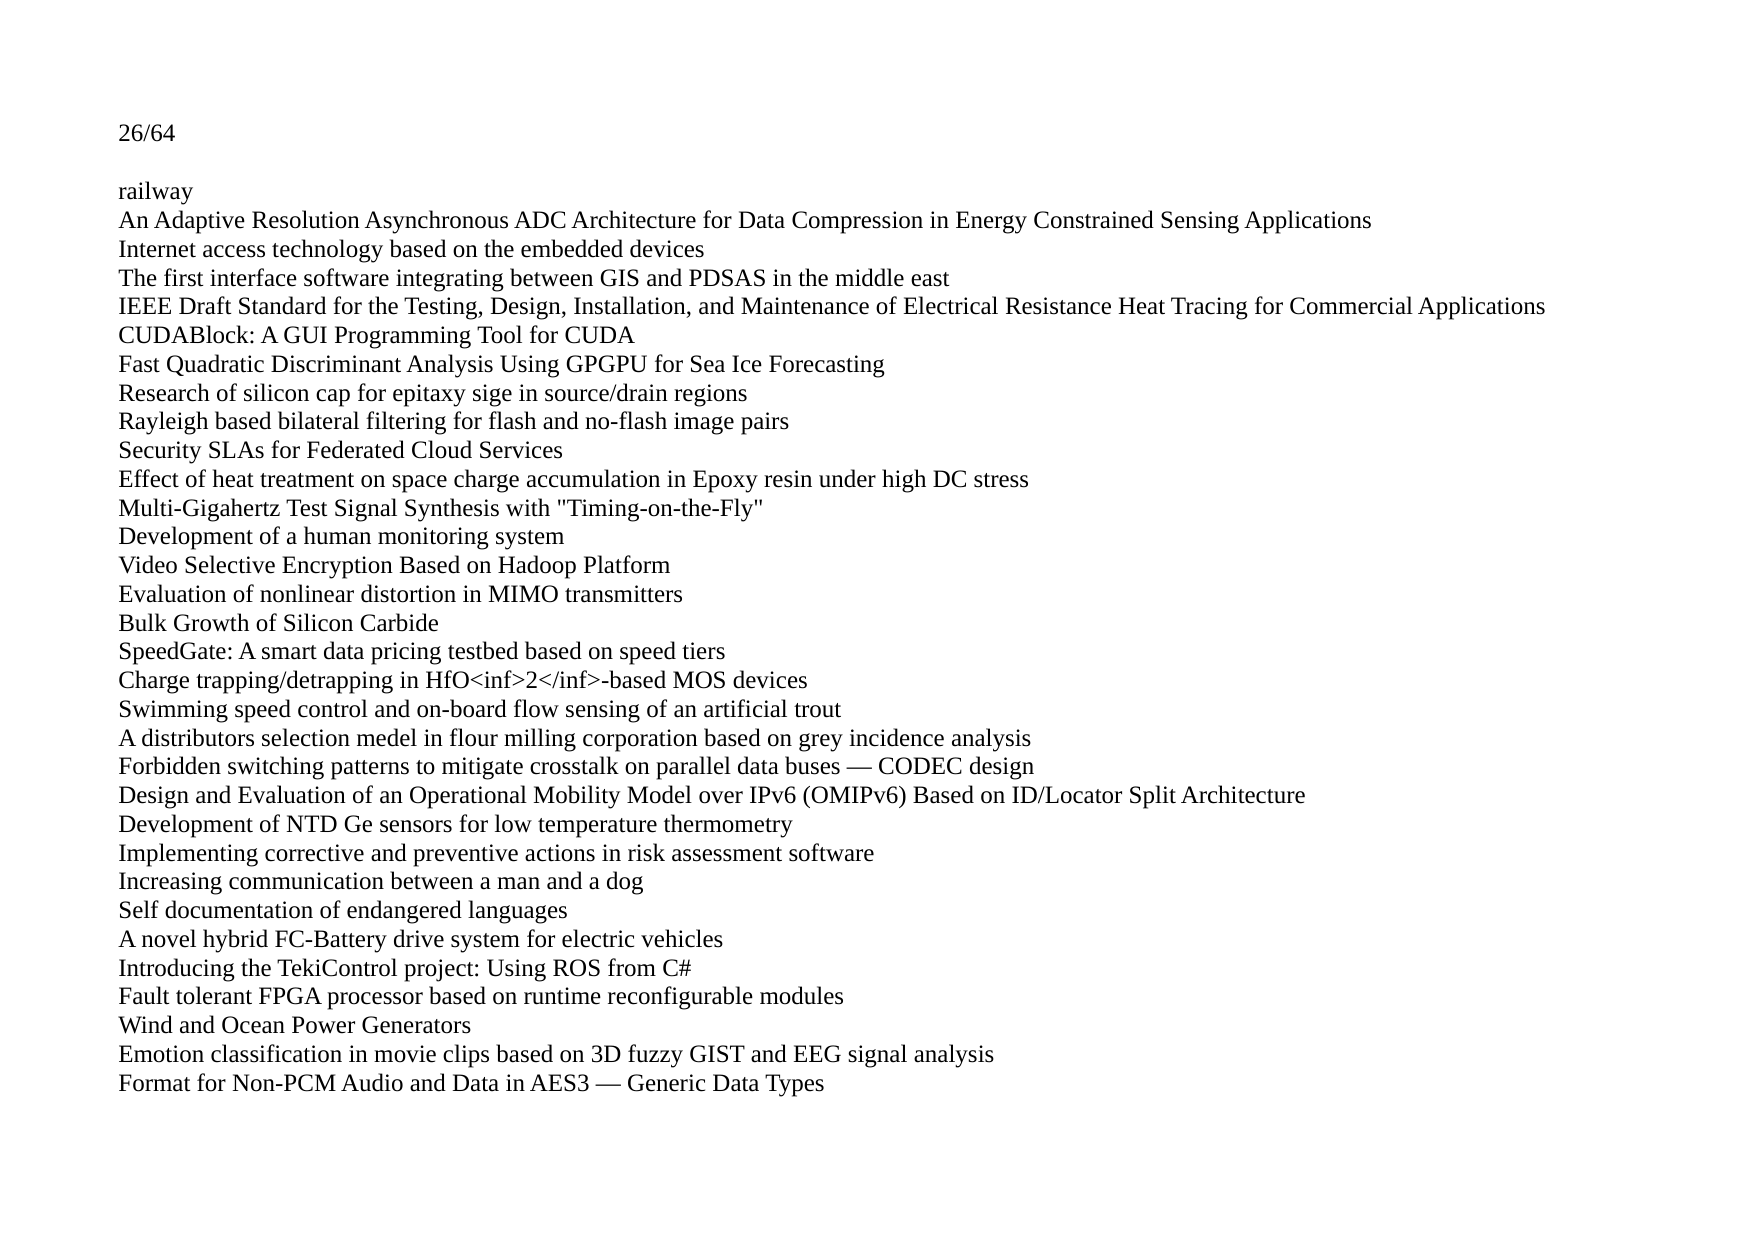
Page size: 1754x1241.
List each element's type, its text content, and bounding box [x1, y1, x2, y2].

text Format for Non-PCM Audio and Data in AES3 — Generic Data Types [118, 1068, 1636, 1096]
text CUDABlock: A GUI Programming Tool for CUDA [118, 320, 1636, 349]
text Development of a human monitoring system [118, 521, 1636, 550]
text Wind and Ocean Power Generators [118, 1010, 1636, 1039]
text Security SLAs for Federated Cloud Services [118, 435, 1636, 464]
text Emotion classification in movie clips based on 3D fuzzy GIST and EEG signal analysis [118, 1039, 1636, 1068]
text Internet access technology based on the embedded devices [118, 234, 1636, 263]
text Charge trapping/detrapping in HfO<inf>2</inf>-based MOS devices [118, 665, 1636, 694]
text railway [118, 176, 1636, 205]
text Evaluation of nonlinear distortion in MIMO transmitters [118, 579, 1636, 608]
text IEEE Draft Standard for the Testing, Design, Installation, and Maintenance of Electrical Resistance Heat Tracing for Commercial Applications [118, 291, 1636, 320]
text A distributors selection medel in flour milling corporation based on grey incidence analysis [118, 723, 1636, 751]
text Rayleigh based bilateral filtering for flash and no-flash image pairs [118, 406, 1636, 435]
text Design and Evaluation of an Operational Mobility Model over IPv6 (OMIPv6) Based on ID/Locator Split Architecture [118, 780, 1636, 809]
text Development of NTD Ge sensors for low temperature thermometry [118, 809, 1636, 838]
text Bulk Growth of Silicon Carbide [118, 608, 1636, 636]
text Self documentation of endangered languages [118, 895, 1636, 924]
text Increasing communication between a man and a dog [118, 866, 1636, 895]
text Effect of heat treatment on space charge accumulation in Epoxy resin under high DC stress [118, 464, 1636, 493]
text Fault tolerant FPGA processor based on runtime reconfigurable modules [118, 981, 1636, 1010]
text Research of silicon cap for epitaxy sige in source/drain regions [118, 378, 1636, 406]
text A novel hybrid FC-Battery drive system for electric vehicles [118, 924, 1636, 953]
text Video Selective Encryption Based on Hadoop Platform [118, 550, 1636, 579]
text Multi-Gigahertz Test Signal Synthesis with "Timing-on-the-Fly" [118, 493, 1636, 521]
text The first interface software integrating between GIS and PDSAS in the middle east [118, 263, 1636, 291]
text An Adaptive Resolution Asynchronous ADC Architecture for Data Compression in Energy Constrained Sensing Applications [118, 205, 1636, 234]
text Swimming speed control and on-board flow sensing of an artificial trout [118, 694, 1636, 723]
text Implementing corrective and preventive actions in risk assessment software [118, 838, 1636, 866]
text Fast Quadratic Discriminant Analysis Using GPGPU for Sea Ice Forecasting [118, 349, 1636, 378]
text SpeedGate: A smart data pricing testbed based on speed tiers [118, 636, 1636, 665]
text Forbidden switching patterns to mitigate crosstalk on parallel data buses — CODEC design [118, 751, 1636, 780]
text Introducing the TekiControl project: Using ROS from C# [118, 953, 1636, 981]
